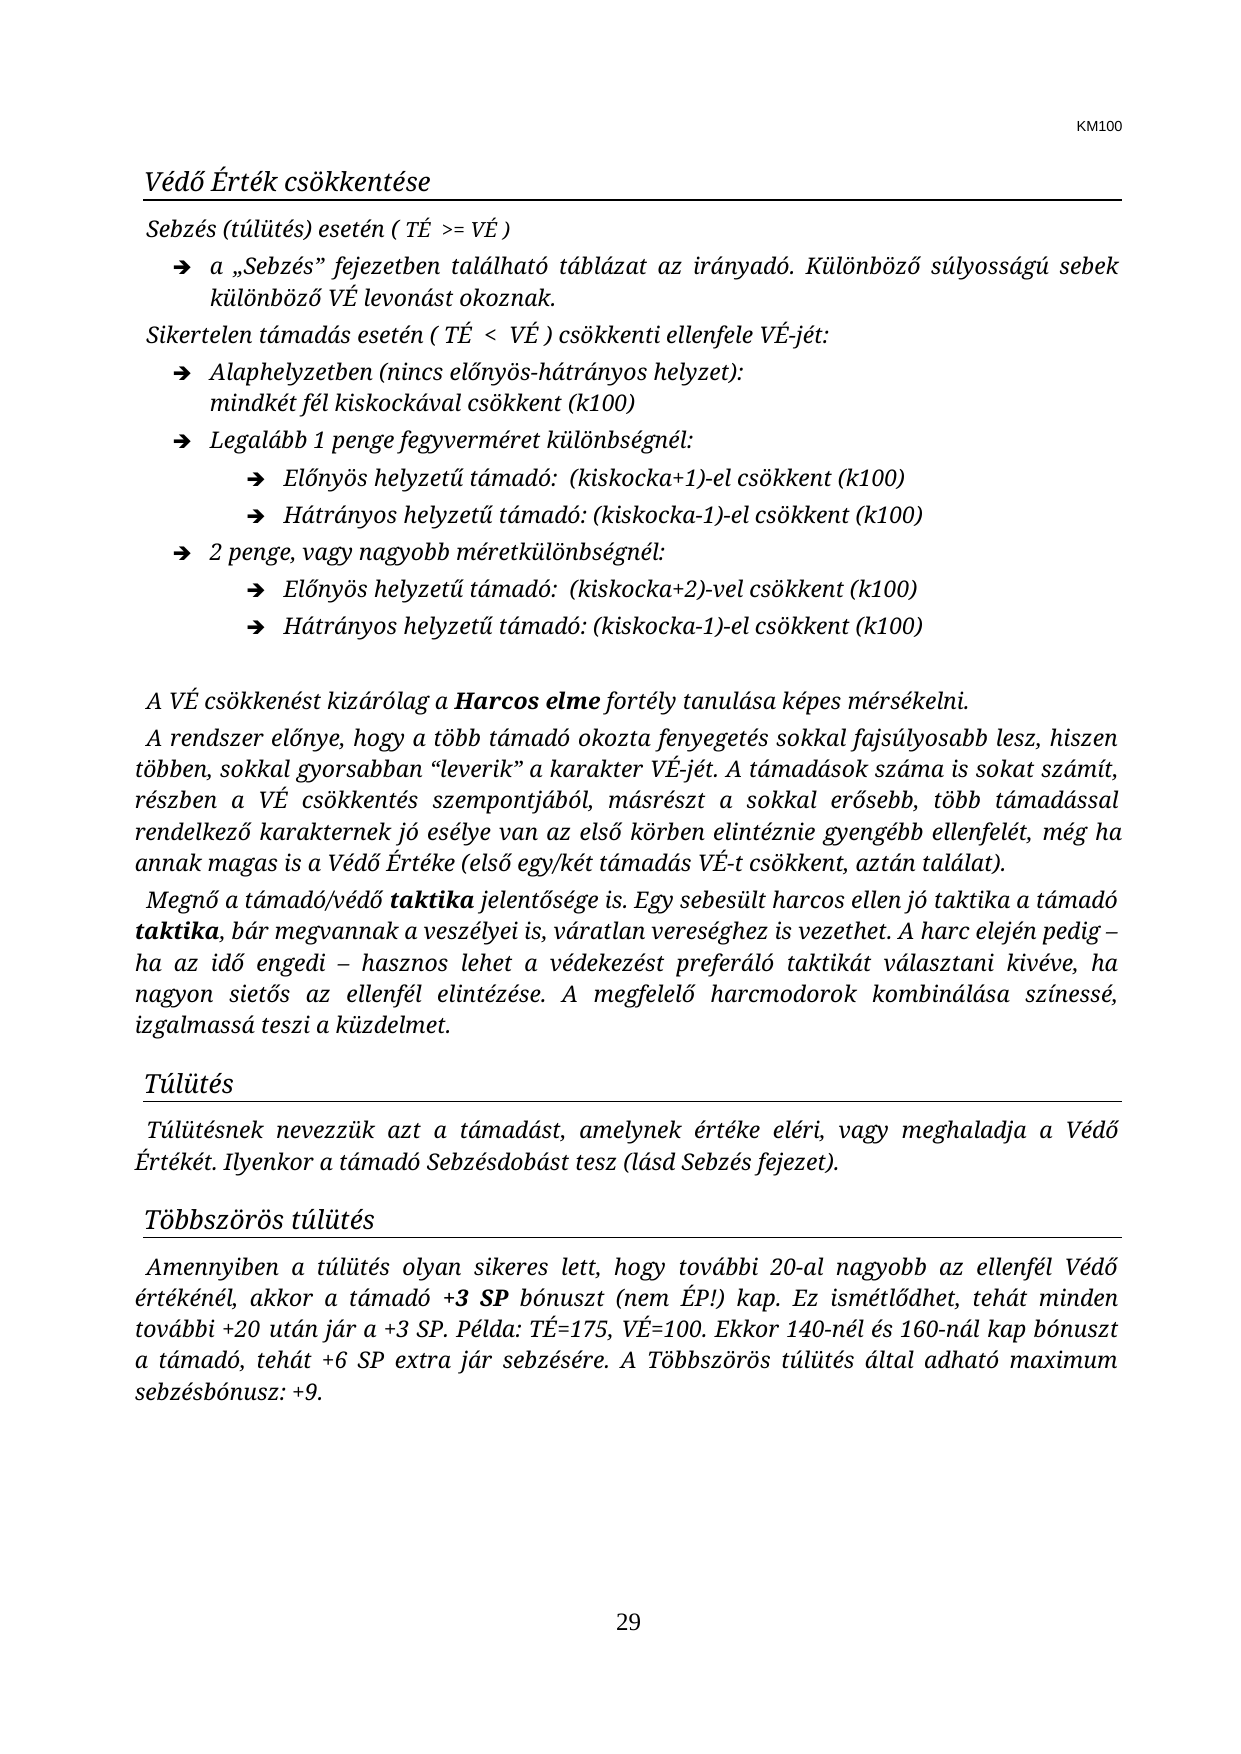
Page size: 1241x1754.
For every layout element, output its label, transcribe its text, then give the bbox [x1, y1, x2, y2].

text Amennyiben a túlütés olyan sikeres lett, hogy további 20-al nagyobb az ellenfél Védő értékénél, akkor a támadó +3 SP bónuszt (nem ÉP!) kap. Ez ismétlődhet, tehát minden további +20 után jár a +3 SP. Példa: TÉ=175, VÉ=100. Ekkor 140-nél és 160-nál kap bónuszt a támadó, tehát +6 SP extra jár sebzésére. A Többszörös túlütés által adható maximum sebzésbónusz: +9. [134, 1251, 1122, 1407]
text A rendszer előnye, hogy a több támadó okozta fenyegetés sokkal fajsúlyosabb lesz, hiszen többen, sokkal gyorsabban “leverik” a karakter VÉ-jét. A támadások száma is sokat számít, részben a VÉ csökkentés szempontjából, másrészt a sokkal erősebb, több támadással rendelkező karakternek jó esélye van az első körben elintéznie gyengébb ellenfelét, még ha annak magas is a Védő Értéke (első egy/két támadás VÉ-t csökkent, aztán találat). [134, 722, 1122, 878]
list Hátrányos helyzetű támadó: (kiskocka-1)-el csökkent (k100) [246, 499, 1122, 530]
text A VÉ csökkenést kizárólag a Harcos elme fortély tanulása képes mérsékelni. [134, 684, 1122, 716]
subtitle Védő Érték csökkentése [143, 164, 1122, 199]
list Hátrányos helyzetű támadó: (kiskocka-1)-el csökkent (k100) [246, 610, 1122, 641]
list Alaphelyzetben (nincs előnyös-hátrányos helyzet): mindkét fél kiskockával csökkent (k100) [172, 356, 1122, 418]
text Sikertelen támadás esetén ( TÉ < VÉ ) csökkenti ellenfele VÉ-jét: [134, 319, 1122, 350]
subtitle Túlütés [143, 1065, 1122, 1101]
list Legalább 1 penge fegyverméret különbségnél: [172, 424, 1122, 456]
text Sebzés (túlütés) esetén ( TÉ >= VÉ ) [134, 213, 1122, 244]
list Előnyös helyzetű támadó: (kiskocka+2)-vel csökkent (k100) [246, 573, 1122, 604]
text Megnő a támadó/védő taktika jelentősége is. Egy sebesült harcos ellen jó taktika a támadó taktika, bár megvannak a veszélyei is, váratlan vereséghez is vezethet. A harc elején pedig – ha az idő engedi – hasznos lehet a védekezést preferáló taktikát választani kivéve, ha nagyon sietős az ellenfél elintézése. A megfelelő harcmodorok kombinálása színessé, izgalmassá teszi a küzdelmet. [134, 884, 1122, 1040]
text Túlütésnek nevezzük azt a támadást, amelynek értéke eléri, vagy meghaladja a Védő Értékét. Ilyenkor a támadó Sebzésdobást tesz (lásd Sebzés fejezet). [134, 1114, 1122, 1177]
list a „Sebzés” fejezetben található táblázat az irányadó. Különböző súlyosságú sebek különböző VÉ levonást okoznak. [172, 250, 1122, 313]
list 2 penge, vagy nagyobb méretkülönbségnél: [172, 536, 1122, 567]
subtitle Többszörös túlütés [143, 1201, 1122, 1237]
list Előnyös helyzetű támadó: (kiskocka+1)-el csökkent (k100) [246, 461, 1122, 493]
